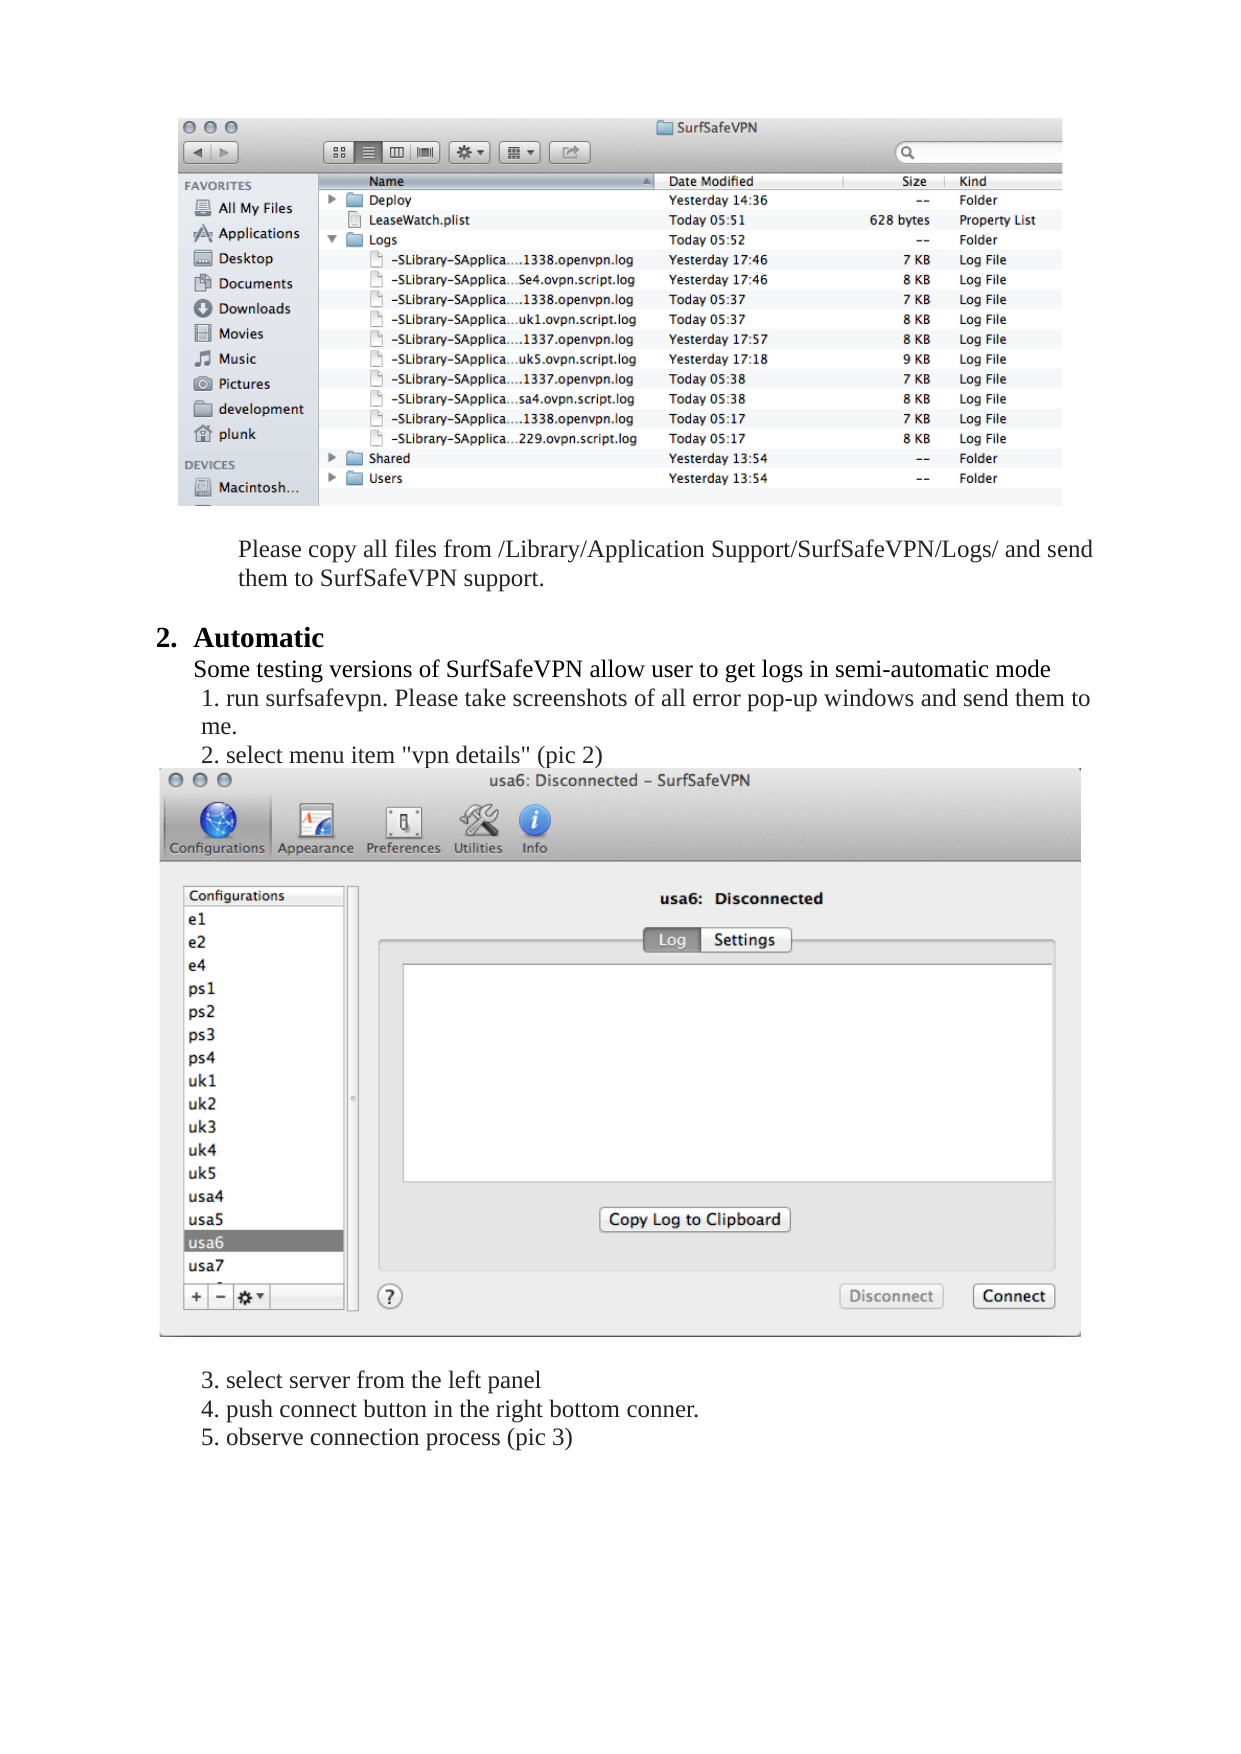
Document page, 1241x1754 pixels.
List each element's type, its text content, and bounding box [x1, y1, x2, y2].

list Automatic [156, 620, 1122, 654]
text 3. select server from the left panel [201, 1365, 1122, 1394]
text 4. push connect button in the right bottom conner. [201, 1394, 1122, 1422]
picture [178, 118, 1063, 506]
text 2. select menu item "vpn details" (pic 2) [201, 740, 1122, 769]
picture [159, 768, 1081, 1337]
list 1. run surfsafevpn. Please take screenshots of all error pop-up windows and send them to me. [201, 683, 1122, 740]
text Please copy all files from /Library/Application Support/SurfSafeVPN/Logs/ and send them to SurfSafeVPN support. [238, 534, 1122, 592]
list Some testing versions of SurfSafeVPN allow user to get logs in semi-automatic mode [156, 654, 1122, 683]
text 5. observe connection process (pic 3) [201, 1422, 1122, 1451]
